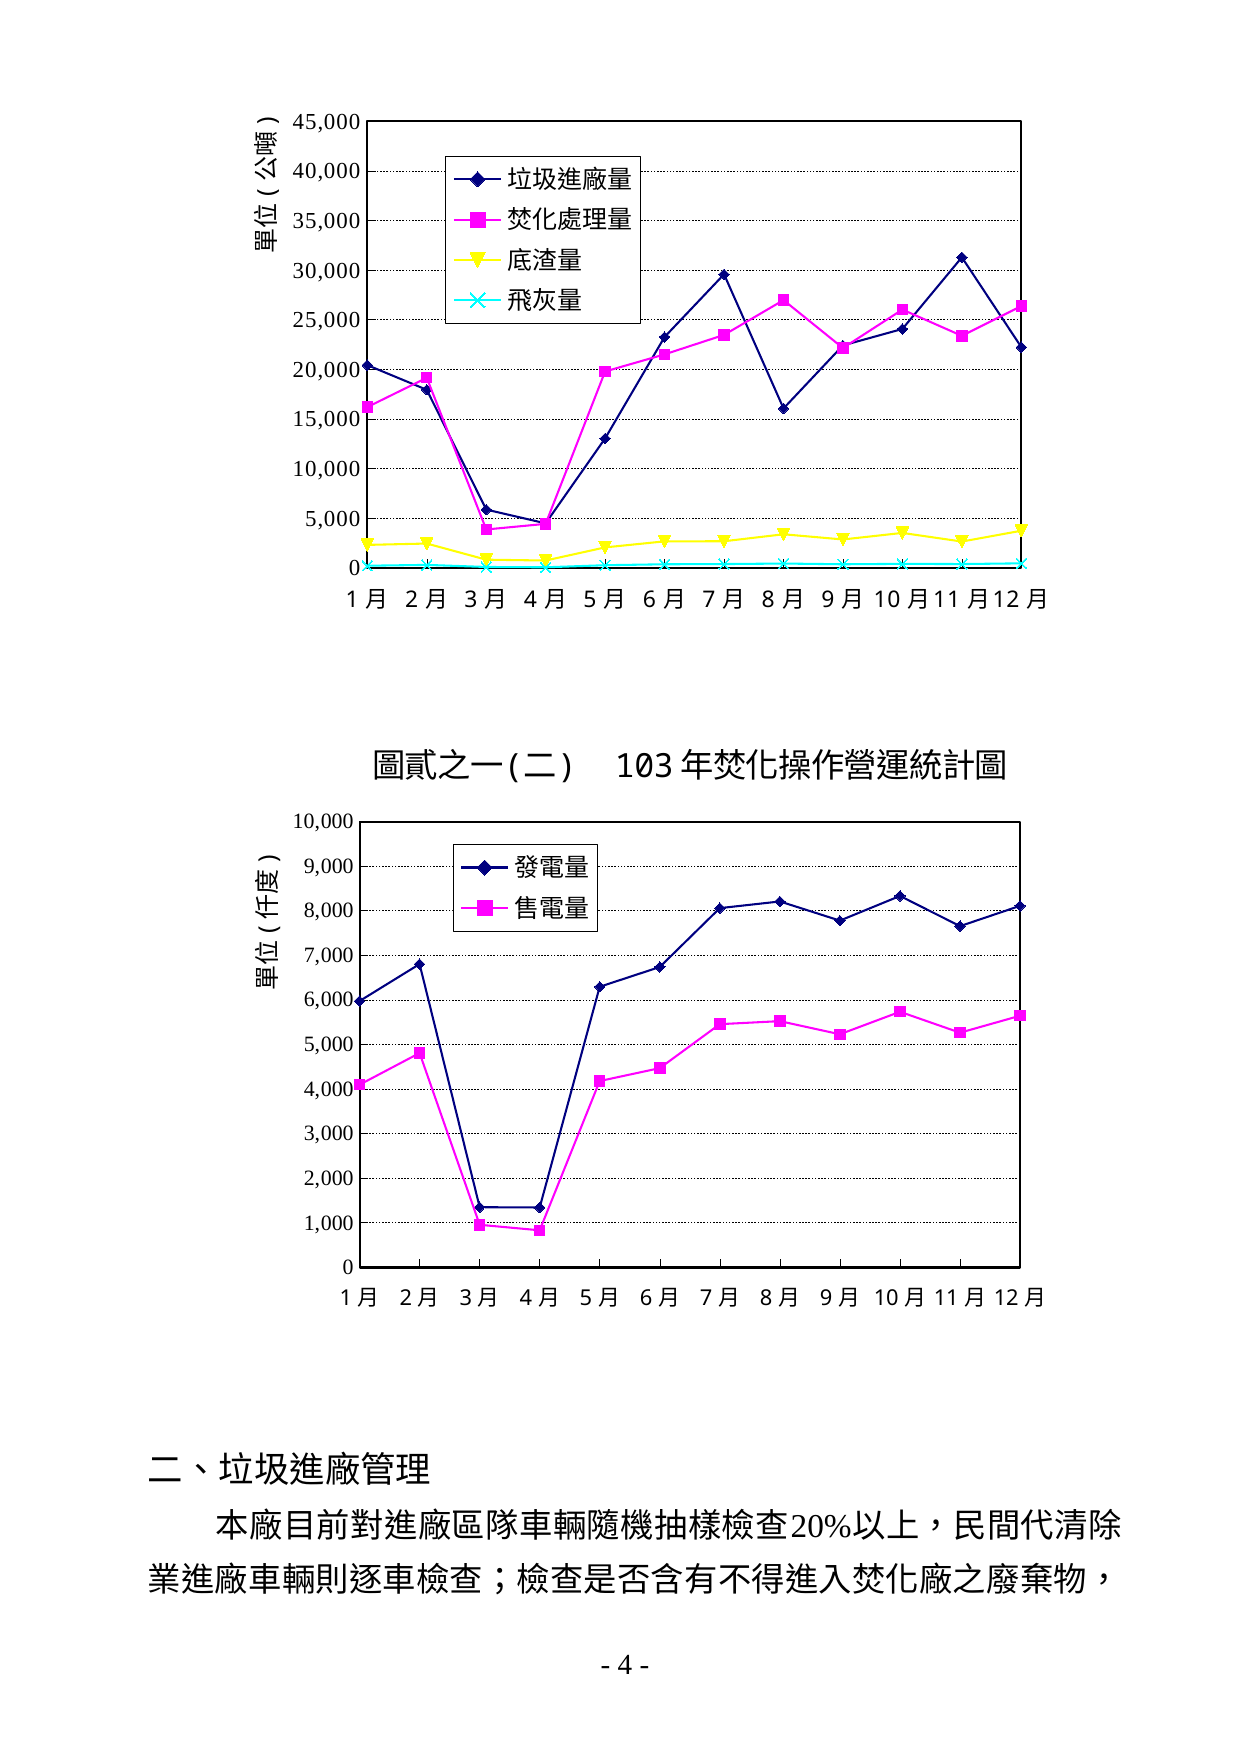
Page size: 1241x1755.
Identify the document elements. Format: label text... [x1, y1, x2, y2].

table_cell 圖貳之一(二) 103年焚化操作營運統計圖 [171, 654, 1118, 790]
table_cell [171, 790, 1118, 1369]
text 本廠目前對進廠區隊車輛隨機抽樣檢查20%以上，民間代清除業進廠車輛則逐車檢查；檢查是否含有不得進入焚化廠之廢棄物， [148, 1494, 1122, 1602]
text 二、垃圾進廠管理 [148, 1439, 1122, 1494]
table_cell [171, 75, 1118, 654]
